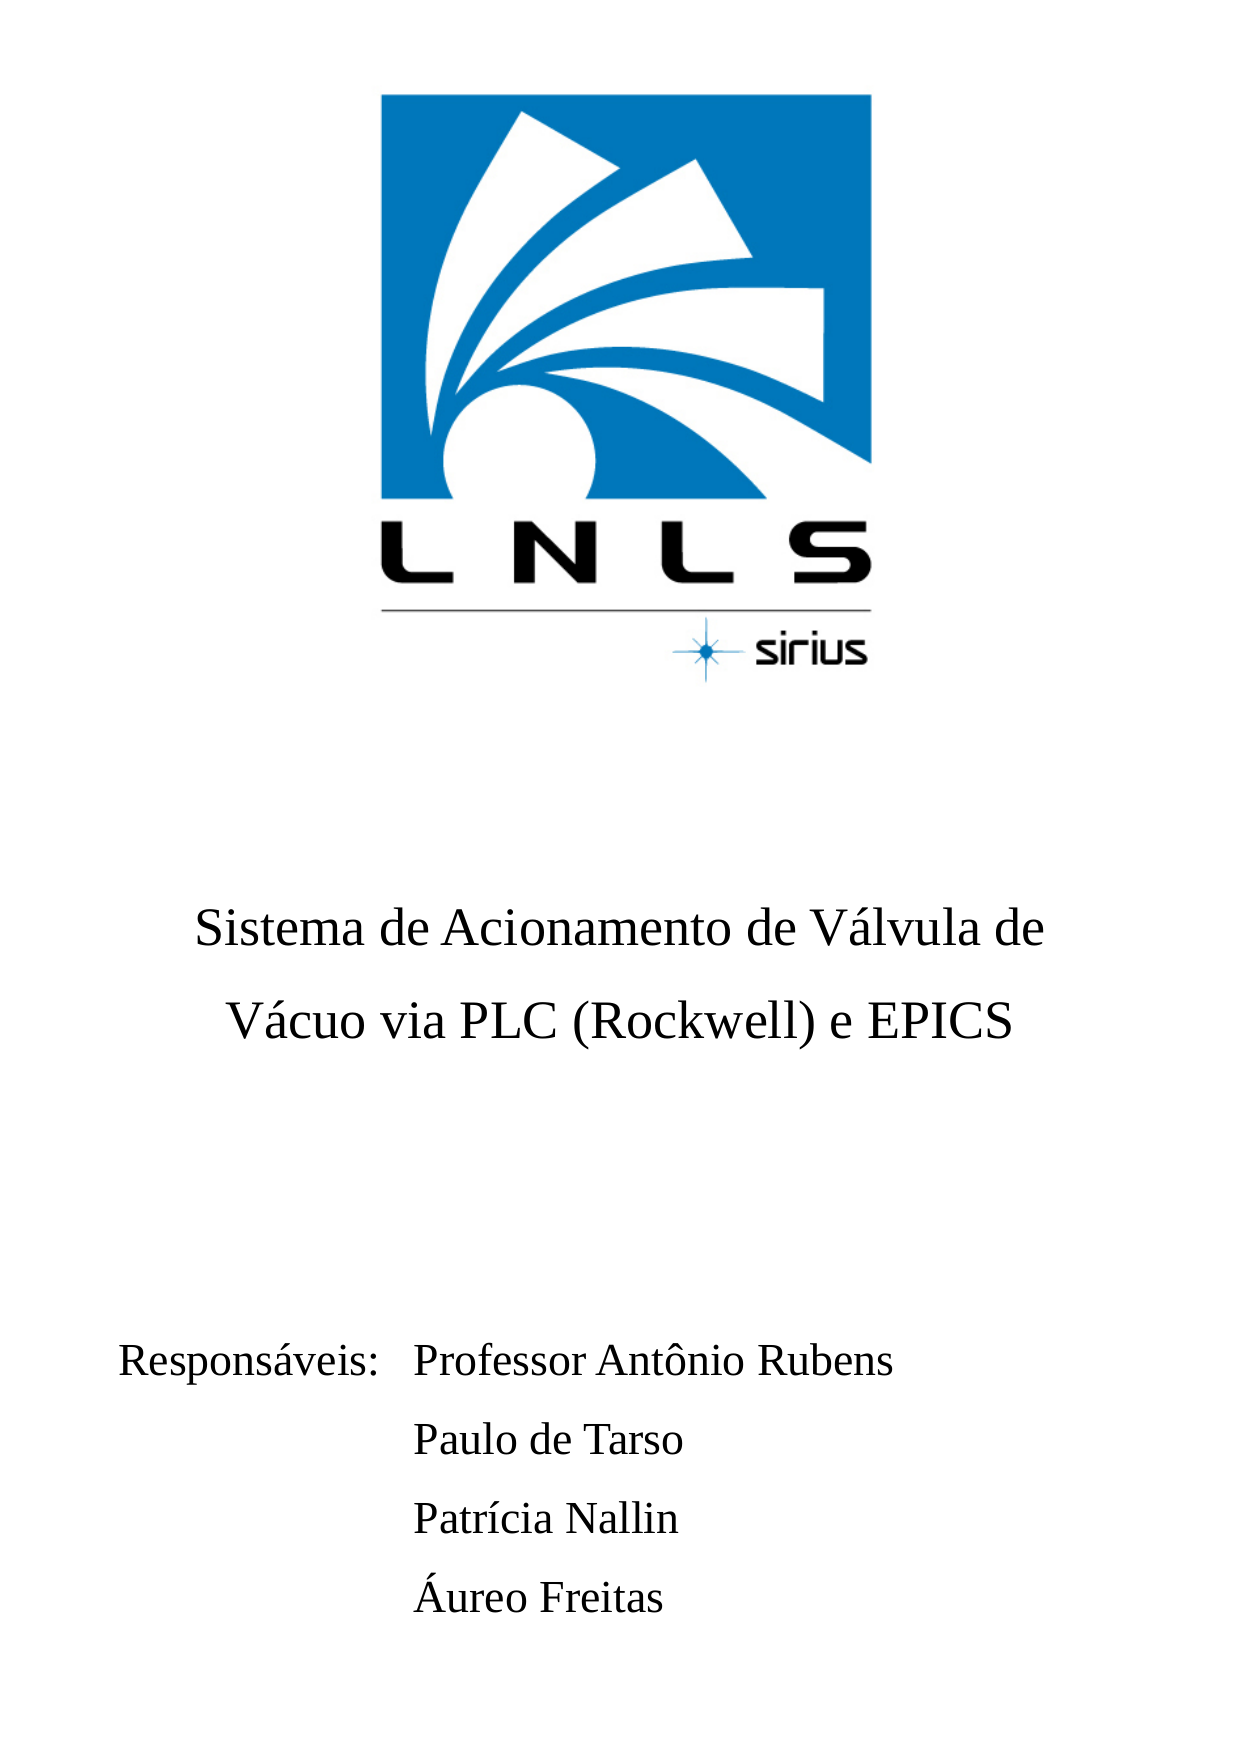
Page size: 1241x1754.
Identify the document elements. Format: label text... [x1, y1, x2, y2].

text Paulo de Tarso [118, 1412, 1122, 1464]
text Áureo Freitas [118, 1570, 1122, 1623]
text Patrícia Nallin [118, 1491, 1122, 1544]
text Sistema de Acionamento de Válvula de Vácuo via PLC (Rockwell) e EPICS [118, 894, 1122, 1050]
picture [361, 75, 894, 687]
text Responsáveis: Professor Antônio Rubens [118, 1333, 1122, 1386]
